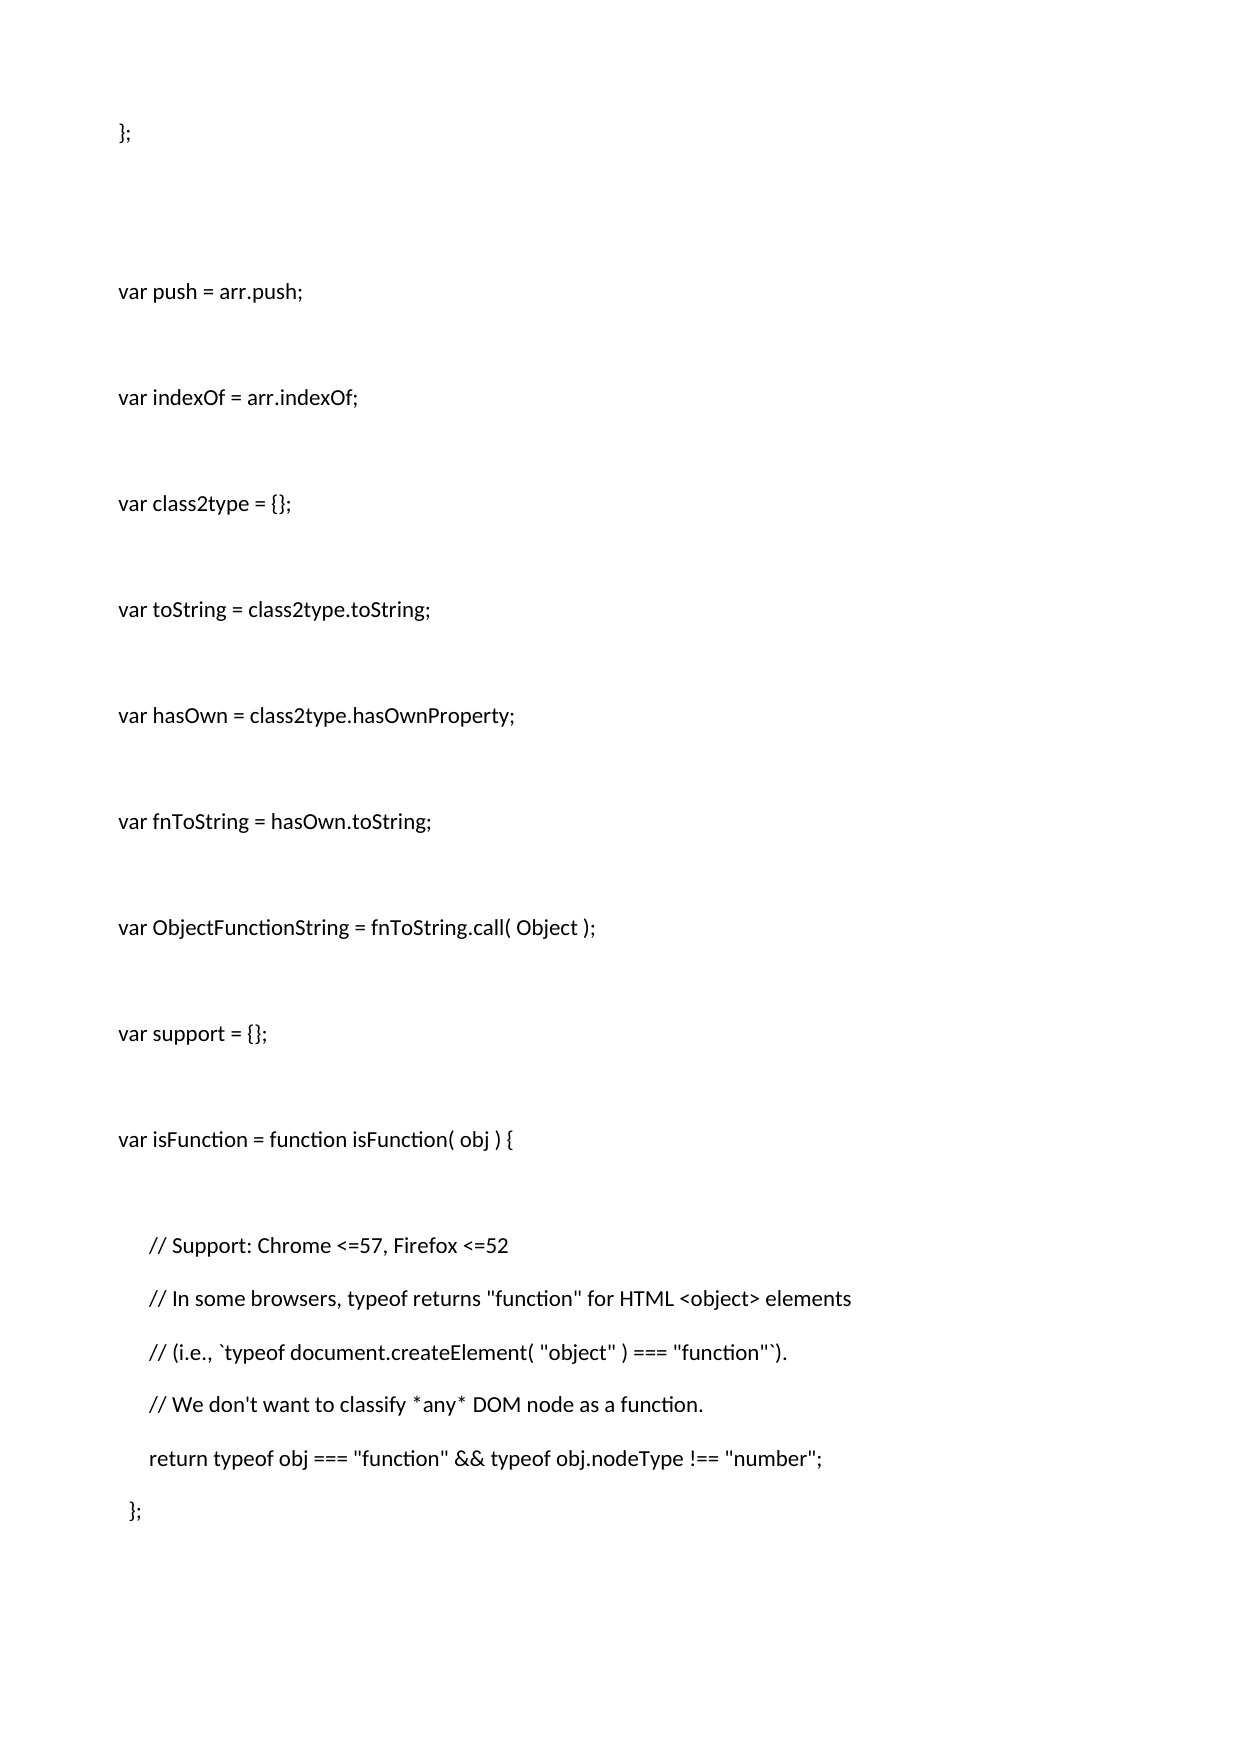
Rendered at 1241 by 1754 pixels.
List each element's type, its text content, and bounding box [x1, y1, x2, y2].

text var indexOf = arr.indexOf; [118, 383, 1122, 411]
text }; [118, 1497, 1122, 1525]
text var ObjectFunctionString = fnToString.call( Object ); [118, 913, 1122, 941]
text var push = arr.push; [118, 277, 1122, 305]
text var isFunction = function isFunction( obj ) { [118, 1126, 1122, 1153]
text var support = {}; [118, 1019, 1122, 1047]
text // (i.e., `typeof document.createElement( "object" ) === "function"`). [118, 1338, 1122, 1366]
text return typeof obj === "function" && typeof obj.nodeType !== "number"; [118, 1444, 1122, 1472]
text // We don't want to classify *any* DOM node as a function. [118, 1391, 1122, 1419]
text // Support: Chrome <=57, Firefox <=52 [118, 1232, 1122, 1259]
text var class2type = {}; [118, 489, 1122, 517]
text }; [118, 118, 1122, 146]
text // In some browsers, typeof returns "function" for HTML <object> elements [118, 1284, 1122, 1313]
text var hasOwn = class2type.hasOwnProperty; [118, 701, 1122, 729]
text var toString = class2type.toString; [118, 595, 1122, 623]
text var fnToString = hasOwn.toString; [118, 807, 1122, 835]
